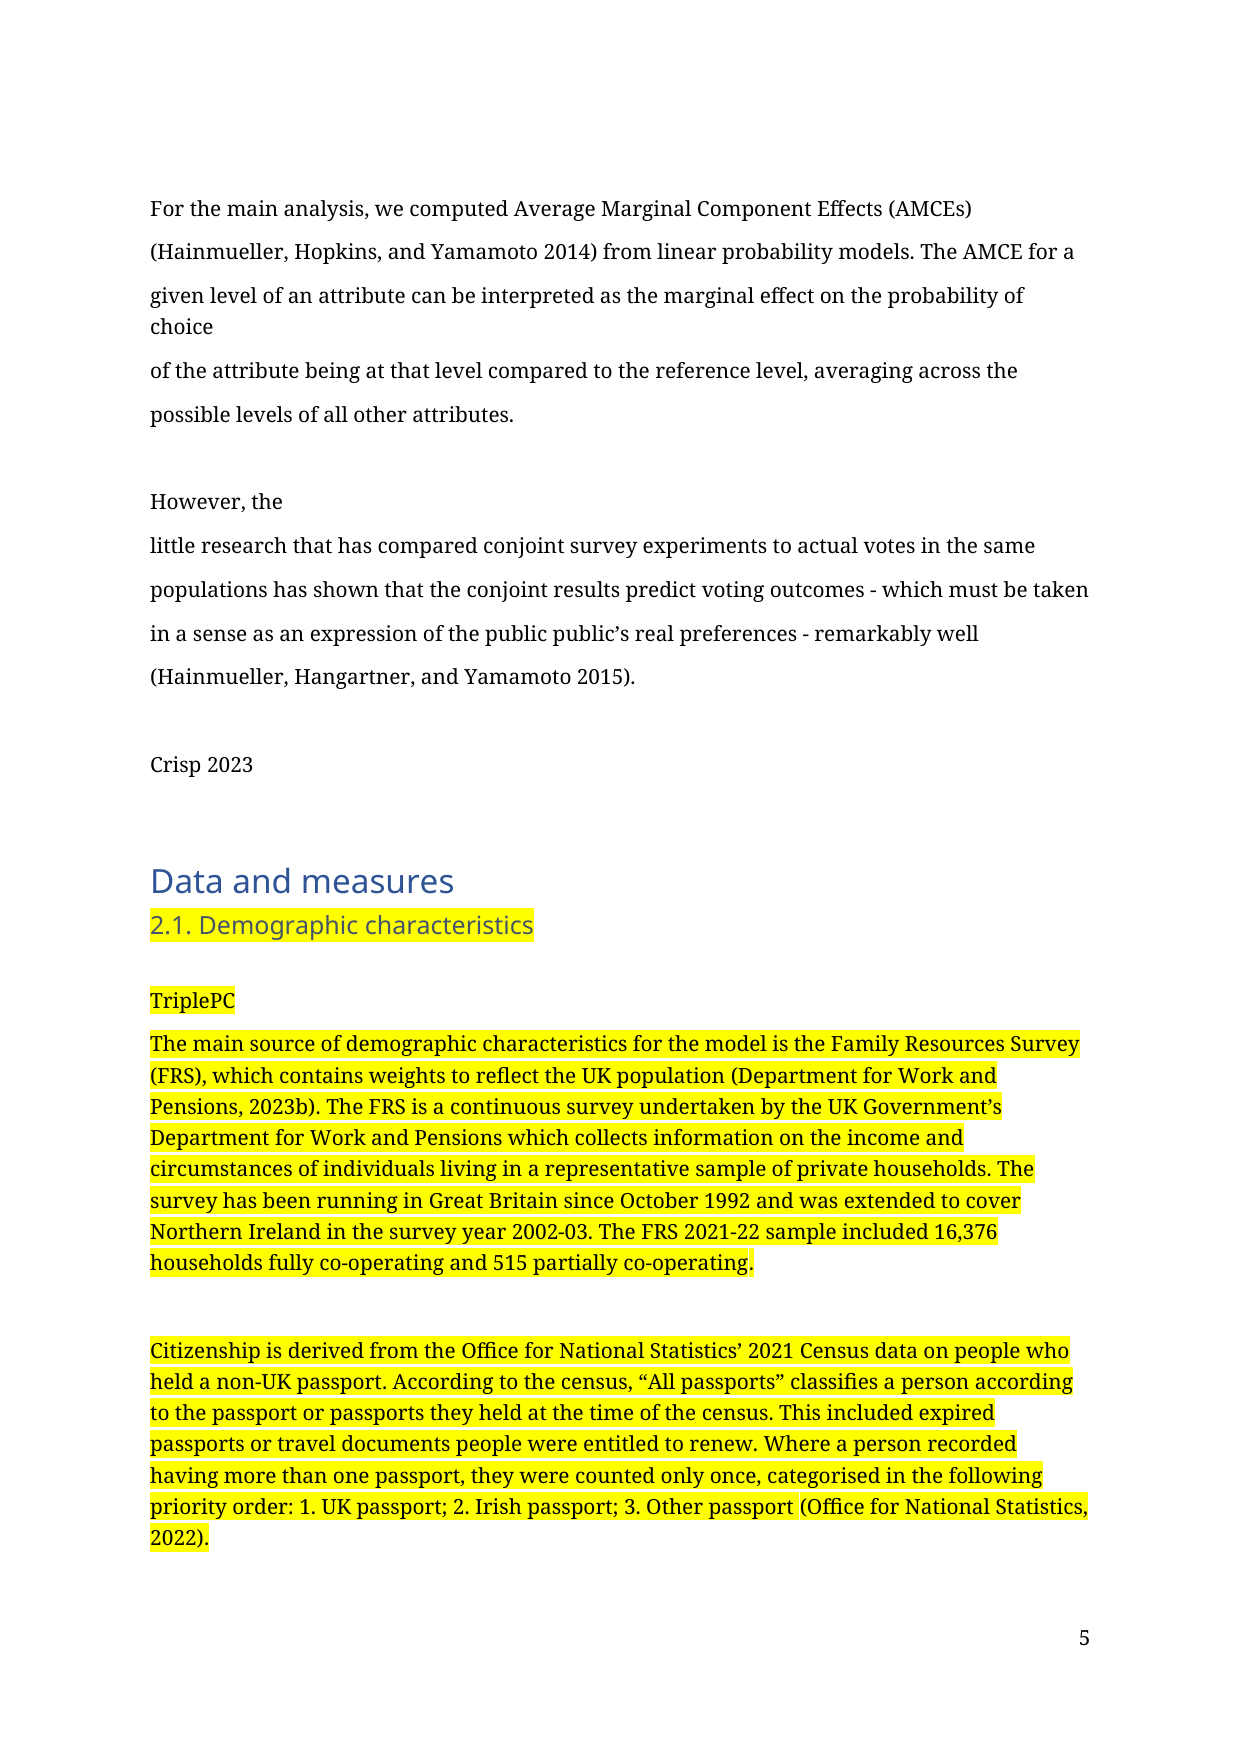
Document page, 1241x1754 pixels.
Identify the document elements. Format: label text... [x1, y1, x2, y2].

text TriplePC [150, 986, 1090, 1014]
text Citizenship is derived from the Office for National Statistics’ 2021 Census data on people who held a non-UK passport. According to the census, “All passports” classifies a person according to the passport or passports they held at the time of the census. This included expired passports or travel documents people were entitled to renew. Where a person recorded having more than one passport, they were counted only once, categorised in the following priority order: 1. UK passport; 2. Irish passport; 3. Other passport (Office for National Statistics, 2022). [150, 1336, 1090, 1552]
subtitle 2.1. Demographic characteristics [150, 908, 1090, 942]
text populations has shown that the conjoint results predict voting outcomes - which must be taken [150, 575, 1090, 603]
text in a sense as an expression of the public public’s real preferences - remarkably well [150, 619, 1090, 647]
text (Hainmueller, Hangartner, and Yamamoto 2015). [150, 662, 1090, 691]
subtitle Data and measures [150, 858, 1090, 904]
text given level of an attribute can be interpreted as the marginal effect on the probability of choice [150, 281, 1090, 341]
text possible levels of all other attributes. [150, 400, 1090, 428]
text Crisp 2023 [150, 750, 1090, 778]
text For the main analysis, we computed Average Marginal Component Effects (AMCEs) [150, 194, 1090, 222]
text (Hainmueller, Hopkins, and Yamamoto 2014) from linear probability models. The AMCE for a [150, 237, 1090, 266]
text of the attribute being at that level compared to the reference level, averaging across the [150, 356, 1090, 385]
text However, the [150, 487, 1090, 516]
text little research that has compared conjoint survey experiments to actual votes in the same [150, 531, 1090, 560]
text The main source of demographic characteristics for the model is the Family Resources Survey (FRS), which contains weights to reflect the UK population (Department for Work and Pensions, 2023b). The FRS is a continuous survey undertaken by the UK Government’s Department for Work and Pensions which collects information on the income and circumstances of individuals living in a representative sample of private households. The survey has been running in Great Britain since October 1992 and was extended to cover Northern Ireland in the survey year 2002-03. The FRS 2021-22 sample included 16,376 households fully co-operating and 515 partially co-operating. [150, 1029, 1090, 1277]
